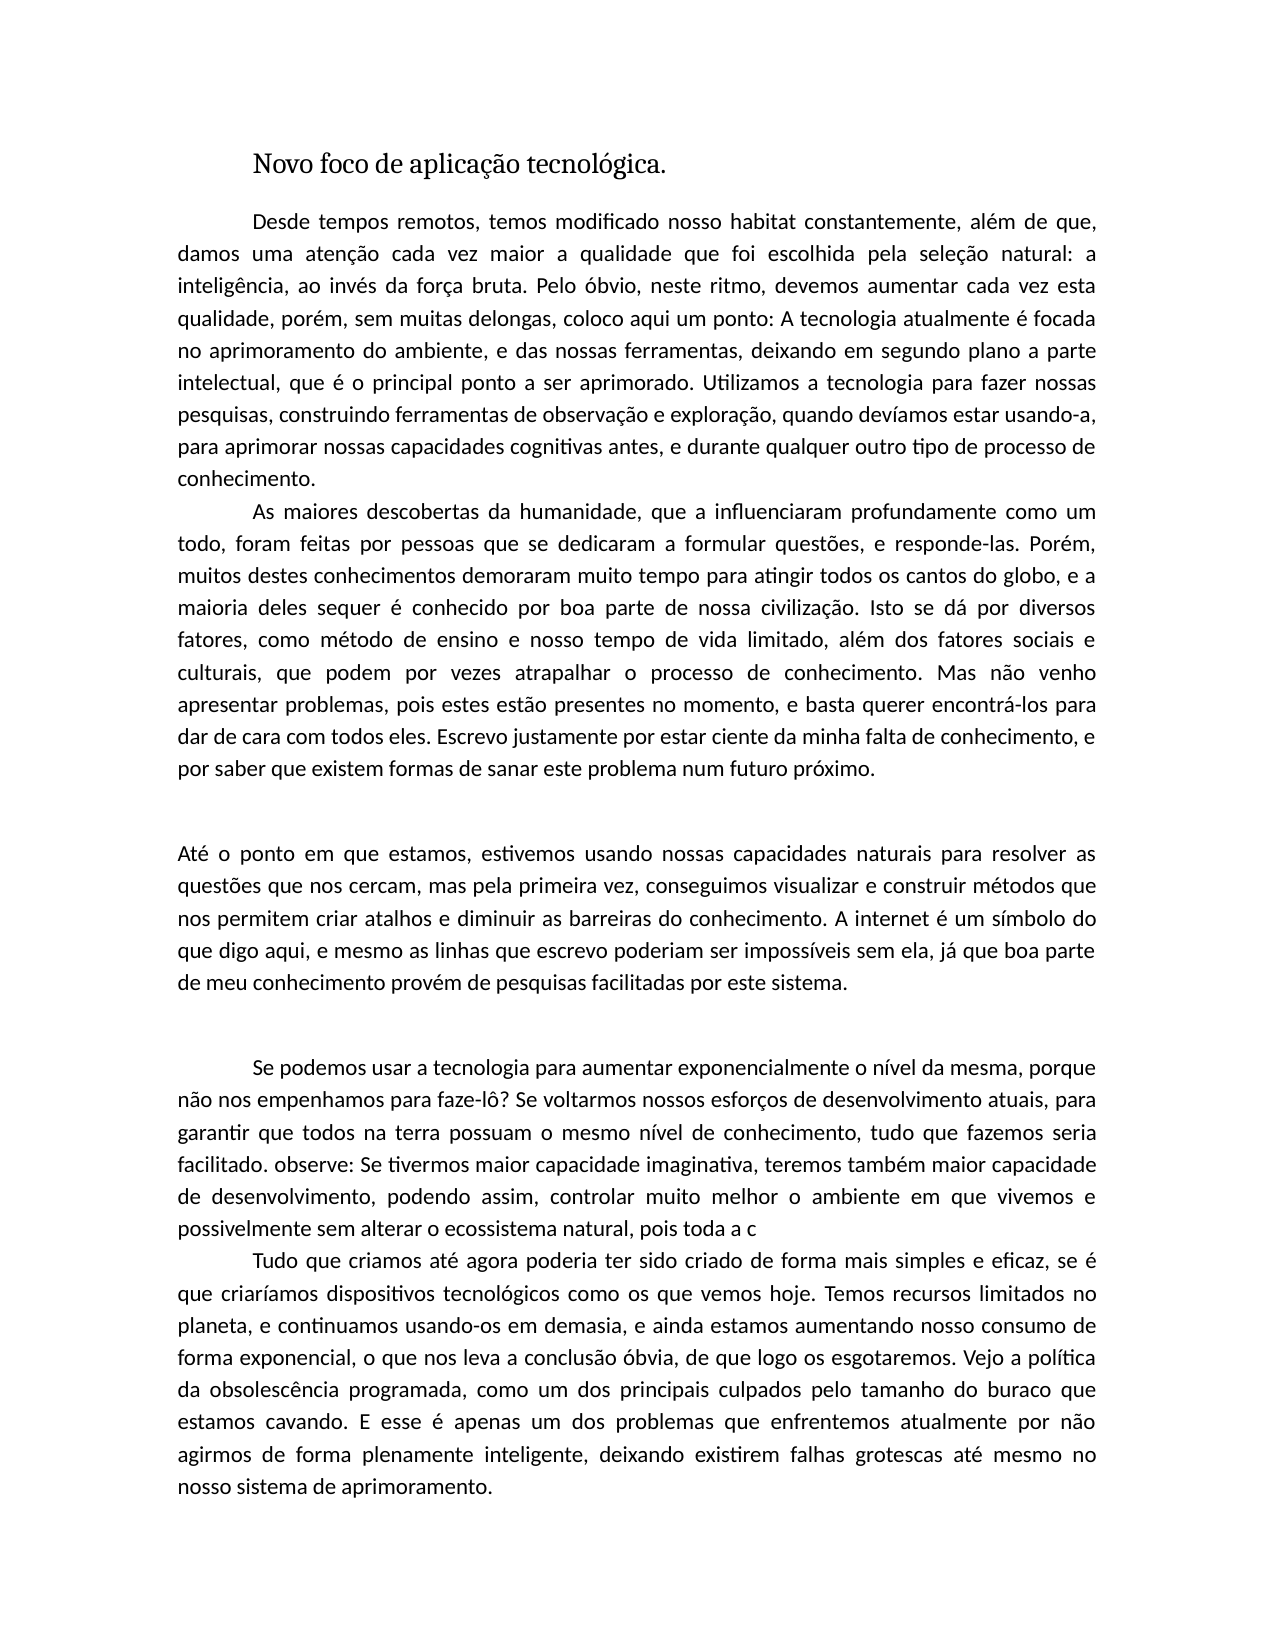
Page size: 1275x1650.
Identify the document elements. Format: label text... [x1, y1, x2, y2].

text Novo foco de aplicação tecnológica. [177, 148, 1098, 181]
text Até o ponto em que estamos, estivemos usando nossas capacidades naturais para resolver as questões que nos cercam, mas pela primeira vez, conseguimos visualizar e construir métodos que nos permitem criar atalhos e diminuir as barreiras do conhecimento. A internet é um símbolo do que digo aqui, e mesmo as linhas que escrevo poderiam ser impossíveis sem ela, já que boa parte de meu conhecimento provém de pesquisas facilitadas por este sistema. [177, 839, 1098, 996]
text Desde tempos remotos, temos modificado nosso habitat constantemente, além de que, damos uma atenção cada vez maior a qualidade que foi escolhida pela seleção natural: a inteligência, ao invés da força bruta. Pelo óbvio, neste ritmo, devemos aumentar cada vez esta qualidade, porém, sem muitas delongas, coloco aqui um ponto: A tecnologia atualmente é focada no aprimoramento do ambiente, e das nossas ferramentas, deixando em segundo plano a parte intelectual, que é o principal ponto a ser aprimorado. Utilizamos a tecnologia para fazer nossas pesquisas, construindo ferramentas de observação e exploração, quando devíamos estar usando-a, para aprimorar nossas capacidades cognitivas antes, e durante qualquer outro tipo de processo de conhecimento. As maiores descobertas da humanidade, que a influenciaram profundamente como um todo, foram feitas por pessoas que se dedicaram a formular questões, e responde-las. Porém, muitos destes conhecimentos demoraram muito tempo para atingir todos os cantos do globo, e a maioria deles sequer é conhecido por boa parte de nossa civilização. Isto se dá por diversos fatores, como método de ensino e nosso tempo de vida limitado, além dos fatores sociais e culturais, que podem por vezes atrapalhar o processo de conhecimento. Mas não venho apresentar problemas, pois estes estão presentes no momento, e basta querer encontrá-los para dar de cara com todos eles. Escrevo justamente por estar ciente da minha falta de conhecimento, e por saber que existem formas de sanar este problema num futuro próximo. [177, 207, 1098, 814]
text Se podemos usar a tecnologia para aumentar exponencialmente o nível da mesma, porque não nos empenhamos para faze-lô? Se voltarmos nossos esforços de desenvolvimento atuais, para garantir que todos na terra possuam o mesmo nível de conhecimento, tudo que fazemos seria facilitado. observe: Se tivermos maior capacidade imaginativa, teremos também maior capacidade de desenvolvimento, podendo assim, controlar muito melhor o ambiente em que vivemos e possivelmente sem alterar o ecossistema natural, pois toda a c Tudo que criamos até agora poderia ter sido criado de forma mais simples e eficaz, se é que criaríamos dispositivos tecnológicos como os que vemos hoje. Temos recursos limitados no planeta, e continuamos usando-os em demasia, e ainda estamos aumentando nosso consumo de forma exponencial, o que nos leva a conclusão óbvia, de que logo os esgotaremos. Vejo a política da obsolescência programada, como um dos principais culpados pelo tamanho do buraco que estamos cavando. E esse é apenas um dos problemas que enfrentemos atualmente por não agirmos de forma plenamente inteligente, deixando existirem falhas grotescas até mesmo no nosso sistema de aprimoramento. [177, 1021, 1098, 1500]
